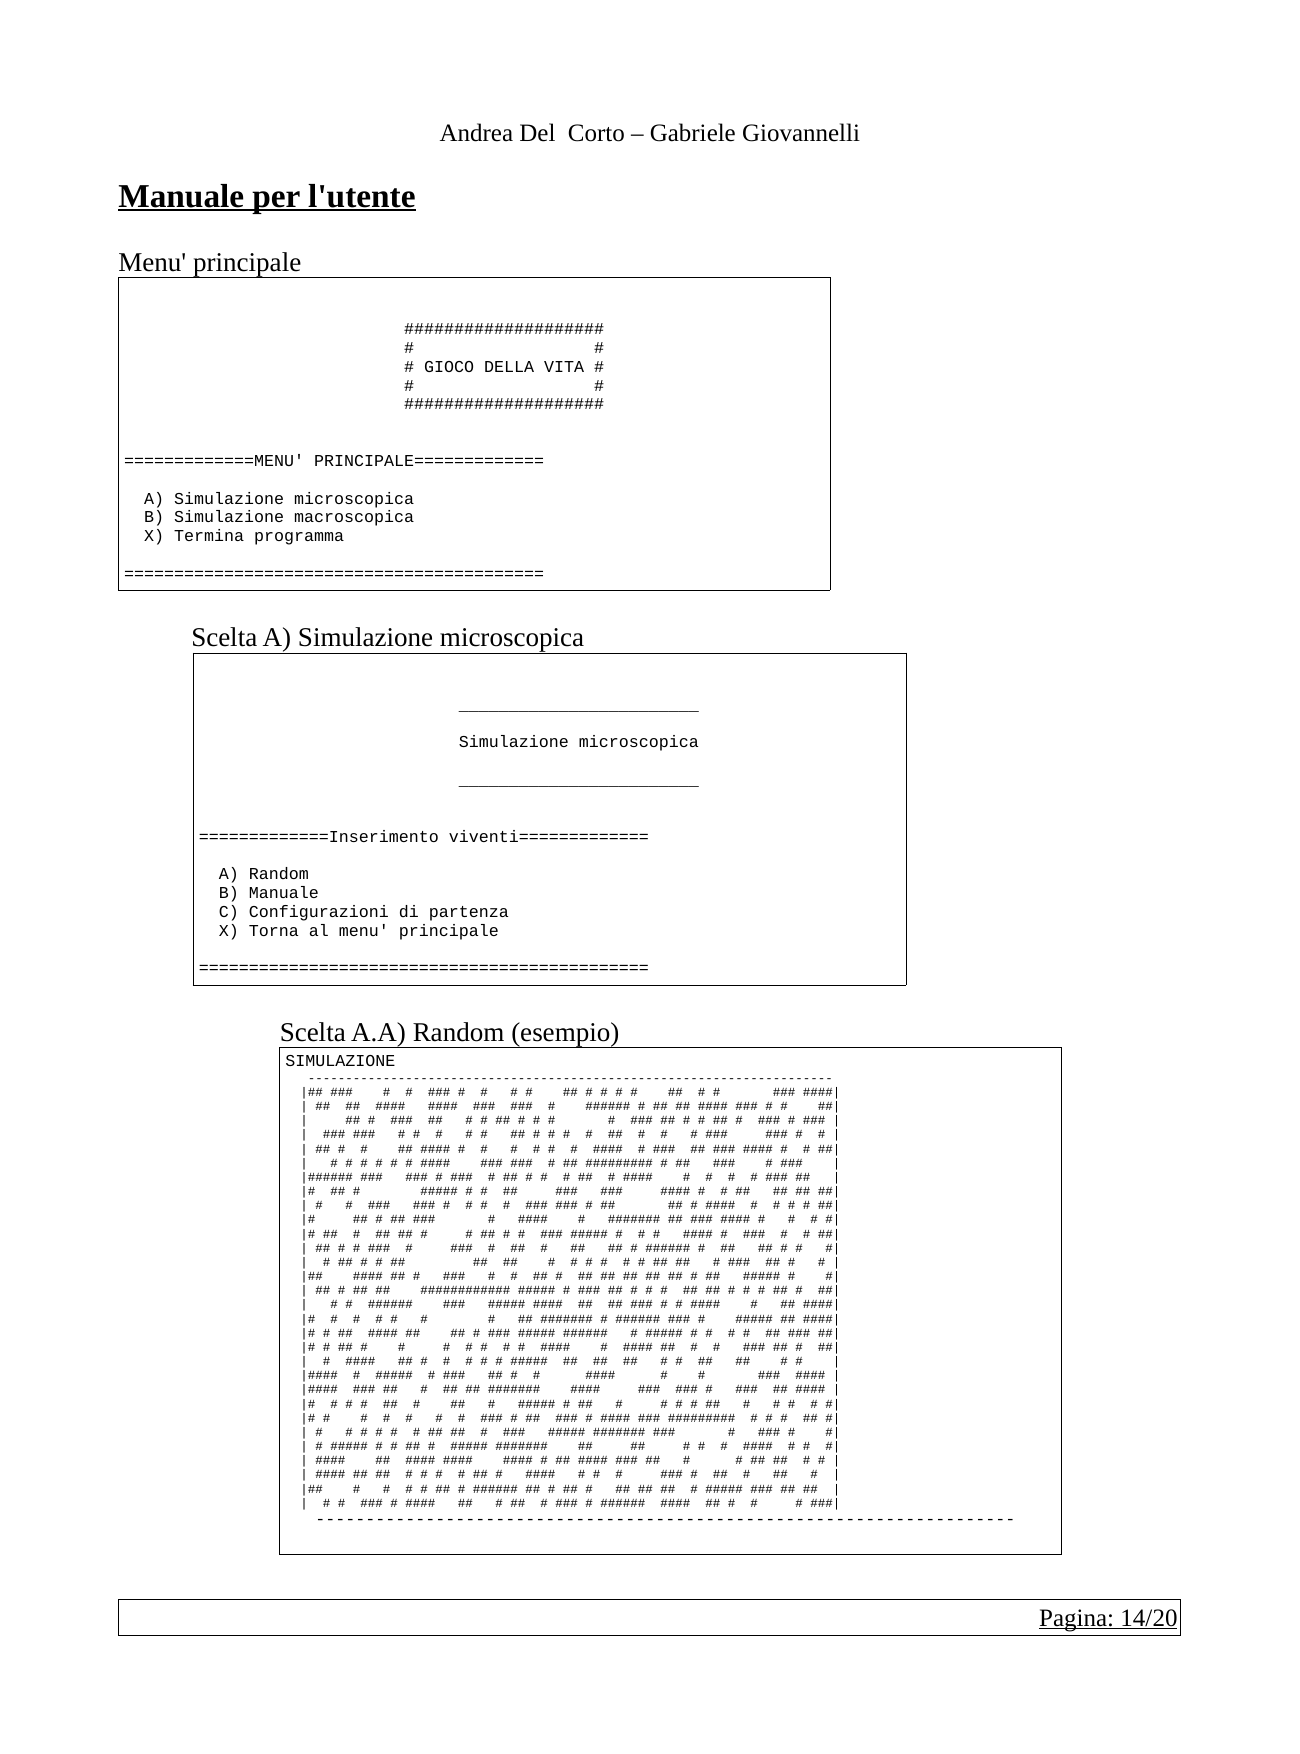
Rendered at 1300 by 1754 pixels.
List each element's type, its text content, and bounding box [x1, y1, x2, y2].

table_header #################### # # # GIOCO DELLA VITA # # # #################### =============MENU' PRINCIPALE============= A) Simulazione microscopica B) Simulazione macroscopica X) Termina programma ========================================== [119, 278, 830, 590]
subtitle Manuale per l'utente [118, 176, 1181, 215]
text Scelta A) Simulazione microscopica [191, 621, 1181, 653]
text Scelta A.A) Random (esempio) [279, 1016, 1181, 1047]
text Menu' principale [118, 246, 1181, 277]
table_header ________________________ Simulazione microscopica ________________________ =============Inserimento viventi============= A) Random B) Manuale C) Configurazioni di partenza X) Torna al menu' principale ============================================= [194, 654, 906, 985]
table_header SIMULAZIONE ---------------------------------------------------------------------- |## ### # # ### # # # # ## # # # # ## # # ### ####| | ## ## #### #### ### ### # ###### # ## ## #### ### # # ##| | ## # ### ## # # ## # # # # ### ## # # ## # ### # ### | | ### ### # # # # # ## # # # # ## # # # ### ### # # | | ## # # ## #### # # # # # # #### # ### ## ### #### # # ##| | # # # # # # #### ### ### # ## ######### # ## ### # ### | |###### ### ### # ### # ## # # # ## # #### # # # # ### ## | |# ## # ##### # # ## ### ### #### # # ## ## ## ##| | # # ### ### # # # # ### ### # ## ## # #### # # # # ##| |# ## # ## ### # #### # ####### ## ### #### # # # #| |# ## # ## ## # # ## # # ### ##### # # # #### # ### # # ##| | ## # # ### # ### # ## # ## ## # ###### # ## ## # # #| | # ## # # ## ## ## # # # # # # ## ## # ### ## # # | |## #### ## # ### # # ## # ## ## ## ## ## # ## ##### # #| | ## # ## ## ############ ##### # ### ## # # # ## ## # # # ## # ##| | # # ###### ### ##### #### ## ## ### # # #### # ## ####| |# # # # # # # ## ####### # ###### ### # ##### ## ####| |# # ## #### ## ## # ### ##### ###### # ##### # # # # ## ### ##| |# # ## # # # # # # # #### # #### ## # # ### ## # ##| | # #### ## # # # # # ##### ## ## ## # # ## ## # # | |#### # ##### # ### ## # # #### # # ### #### | |#### ### ## # ## ## ####### #### ### ### # ### ## #### | |# # # # ## # ## # ##### # ## # # # # ## # # # # #| |# # # # # # # ### # ## ### # #### ### ######### # # # ## #| | # # # # # # ## ## # ### ##### ####### ### # ### # #| | # ##### # # ## # ##### ####### ## ## # # # #### # # #| | #### ## #### #### #### # ## #### ### ## # # ## ## # # | | #### ## ## # # # # ## # #### # # # ### # ## # ## # | |## # # # # ## # ###### ## # ## # ## ## ## # ##### ### ## ## | | # # ### # #### ## # ## # ### # ###### #### ## # # # ###| [280, 1048, 1061, 1554]
